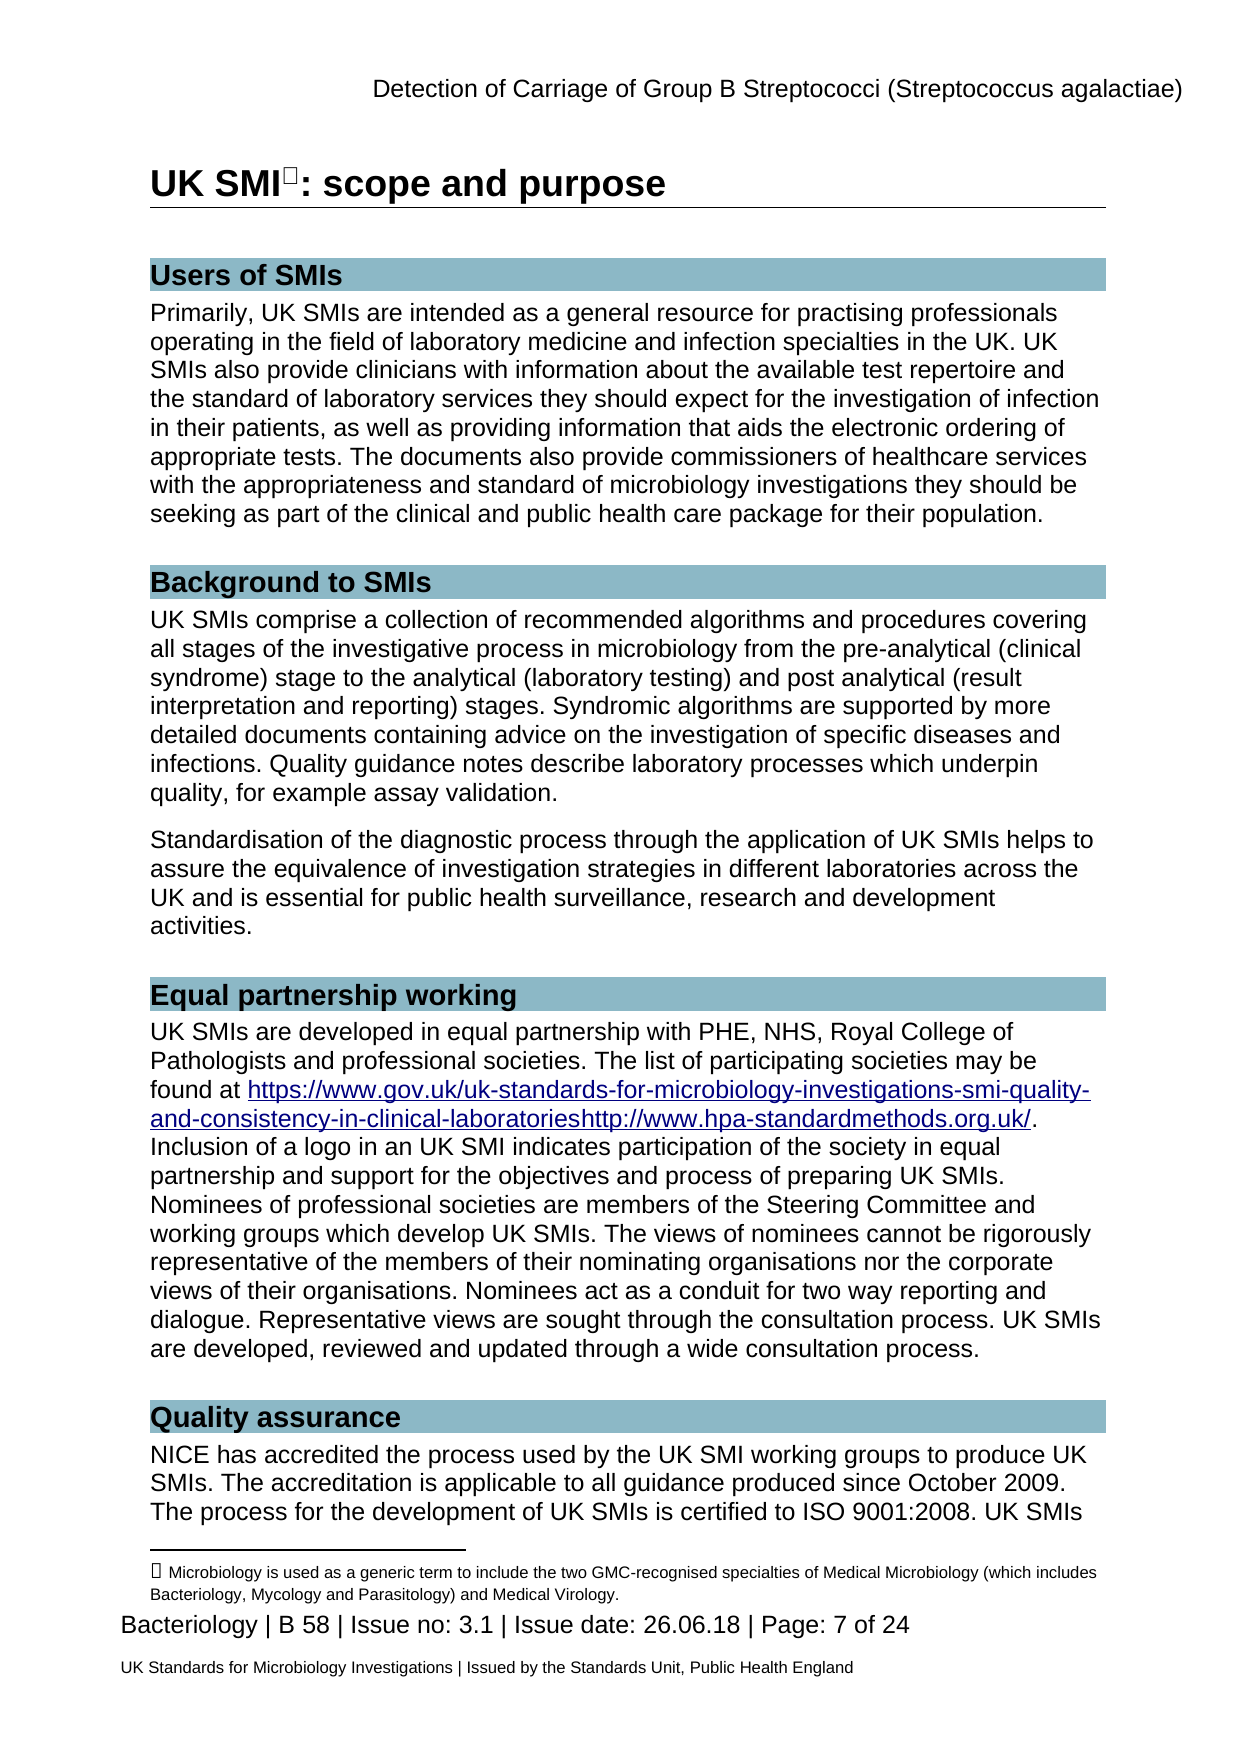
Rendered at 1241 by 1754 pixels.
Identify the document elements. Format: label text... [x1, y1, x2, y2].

subtitle Quality assurance [150, 1400, 1106, 1433]
subtitle Users of SMIs [150, 258, 1106, 291]
subtitle Background to SMIs [150, 565, 1106, 599]
text NICE has accredited the process used by the UK SMI working groups to produce UK SMIs. The accreditation is applicable to all guidance produced since October 2009. The process for the development of UK SMIs is certified to ISO 9001:2008. UK SMIs [150, 1439, 1106, 1526]
text UK SMIs comprise a collection of recommended algorithms and procedures covering all stages of the investigative process in microbiology from the pre-analytical (clinical syndrome) stage to the analytical (laboratory testing) and post analytical (result interpretation and reporting) stages. Syndromic algorithms are supported by more detailed documents containing advice on the investigation of specific diseases and infections. Quality guidance notes describe laboratory processes which underpin quality, for example assay validation. [150, 605, 1106, 806]
text Standardisation of the diagnostic process through the application of UK SMIs helps to assure the equivalence of investigation strategies in different laboratories across the UK and is essential for public health surveillance, research and development activities. [150, 825, 1106, 940]
subtitle UK SMI: scope and purpose [150, 162, 1106, 207]
text Microbiology is used as a generic term to include the two GMC-recognised specialties of Medical Microbiology (which includes Bacteriology, Mycology and Parasitology) and Medical Virology. [150, 1556, 1106, 1604]
text UK SMIs are developed in equal partnership with PHE, NHS, Royal College of Pathologists and professional societies. The list of participating societies may be found at https://www.gov.uk/uk-standards-for-microbiology-investigations-smi-quality-and-consistency-in-clinical-laboratorieshttp://www.hpa-standardmethods.org.uk/. Inclusion of a logo in an UK SMI indicates participation of the society in equal partnership and support for the objectives and process of preparing UK SMIs. Nominees of professional societies are members of the Steering Committee and working groups which develop UK SMIs. The views of nominees cannot be rigorously representative of the members of their nominating organisations nor the corporate views of their organisations. Nominees act as a conduit for two way reporting and dialogue. Representative views are sought through the consultation process. UK SMIs are developed, reviewed and updated through a wide consultation process. [150, 1017, 1106, 1362]
text Primarily, UK SMIs are intended as a general resource for practising professionals operating in the field of laboratory medicine and infection specialties in the UK. UK SMIs also provide clinicians with information about the available test repertoire and the standard of laboratory services they should expect for the investigation of infection in their patients, as well as providing information that aids the electronic ordering of appropriate tests. The documents also provide commissioners of healthcare services with the appropriateness and standard of microbiology investigations they should be seeking as part of the clinical and public health care package for their population. [150, 298, 1106, 528]
subtitle Equal partnership working [150, 977, 1106, 1011]
